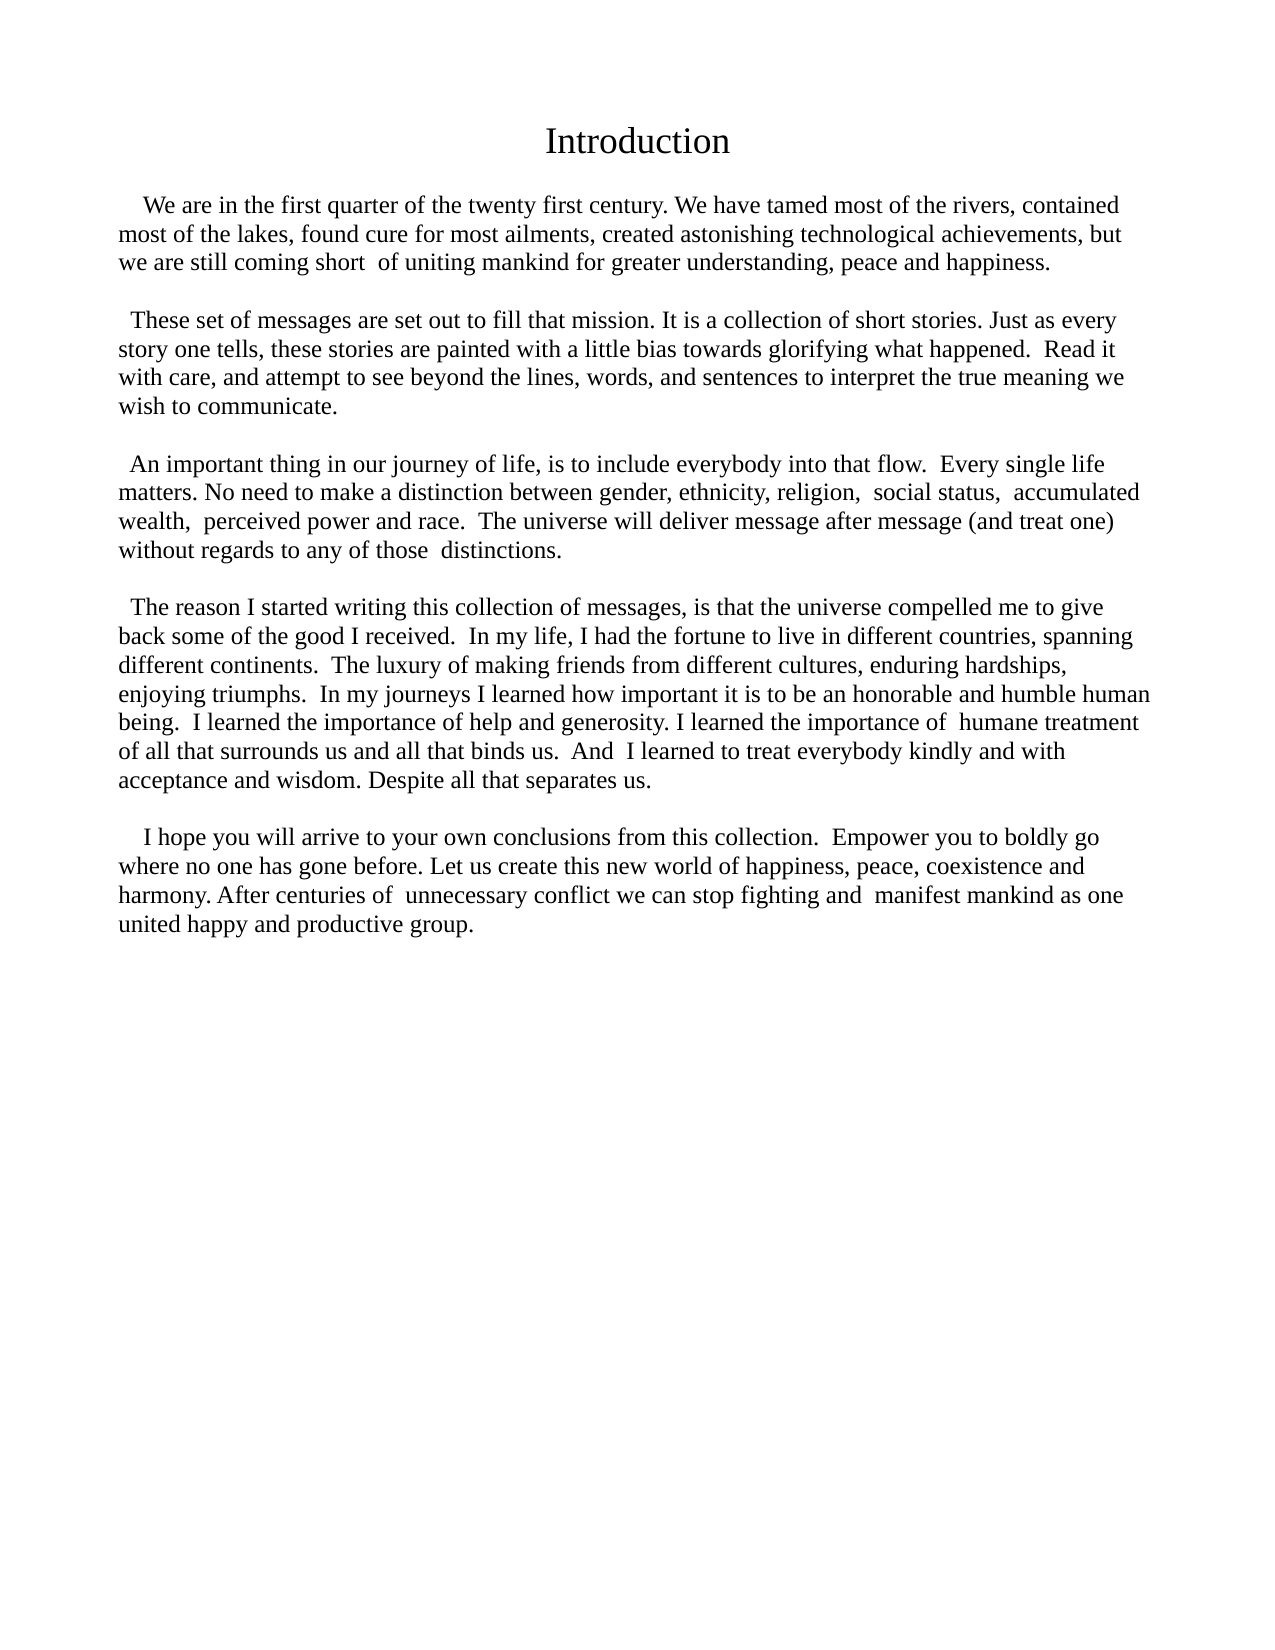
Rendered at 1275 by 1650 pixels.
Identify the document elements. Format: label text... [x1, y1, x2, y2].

text An important thing in our journey of life, is to include everybody into that flow. Every single life matters. No need to make a distinction between gender, ethnicity, religion, social status, accumulated wealth, perceived power and race. The universe will deliver message after message (and treat one) without regards to any of those distinctions. [118, 449, 1157, 564]
text The reason I started writing this collection of messages, is that the universe compelled me to give back some of the good I received. In my life, I had the fortune to live in different countries, spanning different continents. The luxury of making friends from different cultures, enduring hardships, enjoying triumphs. In my journeys I learned how important it is to be an honorable and humble human being. I learned the importance of help and generosity. I learned the importance of humane treatment of all that surrounds us and all that binds us. And I learned to treat everybody kindly and with acceptance and wisdom. Despite all that separates us. [118, 592, 1157, 794]
text These set of messages are set out to fill that mission. It is a collection of short stories. Just as every story one tells, these stories are painted with a little bias towards glorifying what happened. Read it with care, and attempt to see beyond the lines, words, and sentences to interpret the true meaning we wish to communicate. [118, 305, 1157, 420]
text I hope you will arrive to your own conclusions from this collection. Empower you to boldly go where no one has gone before. Let us create this new world of happiness, peace, coexistence and harmony. After centuries of unnecessary conflict we can stop fighting and manifest mankind as one united happy and productive group. [118, 822, 1157, 937]
text We are in the first quarter of the twenty first century. We have tamed most of the rivers, contained most of the lakes, found cure for most ailments, created astonishing technological achievements, but we are still coming short of uniting mankind for greater understanding, peace and happiness. [118, 190, 1157, 276]
text Introduction [118, 118, 1157, 161]
